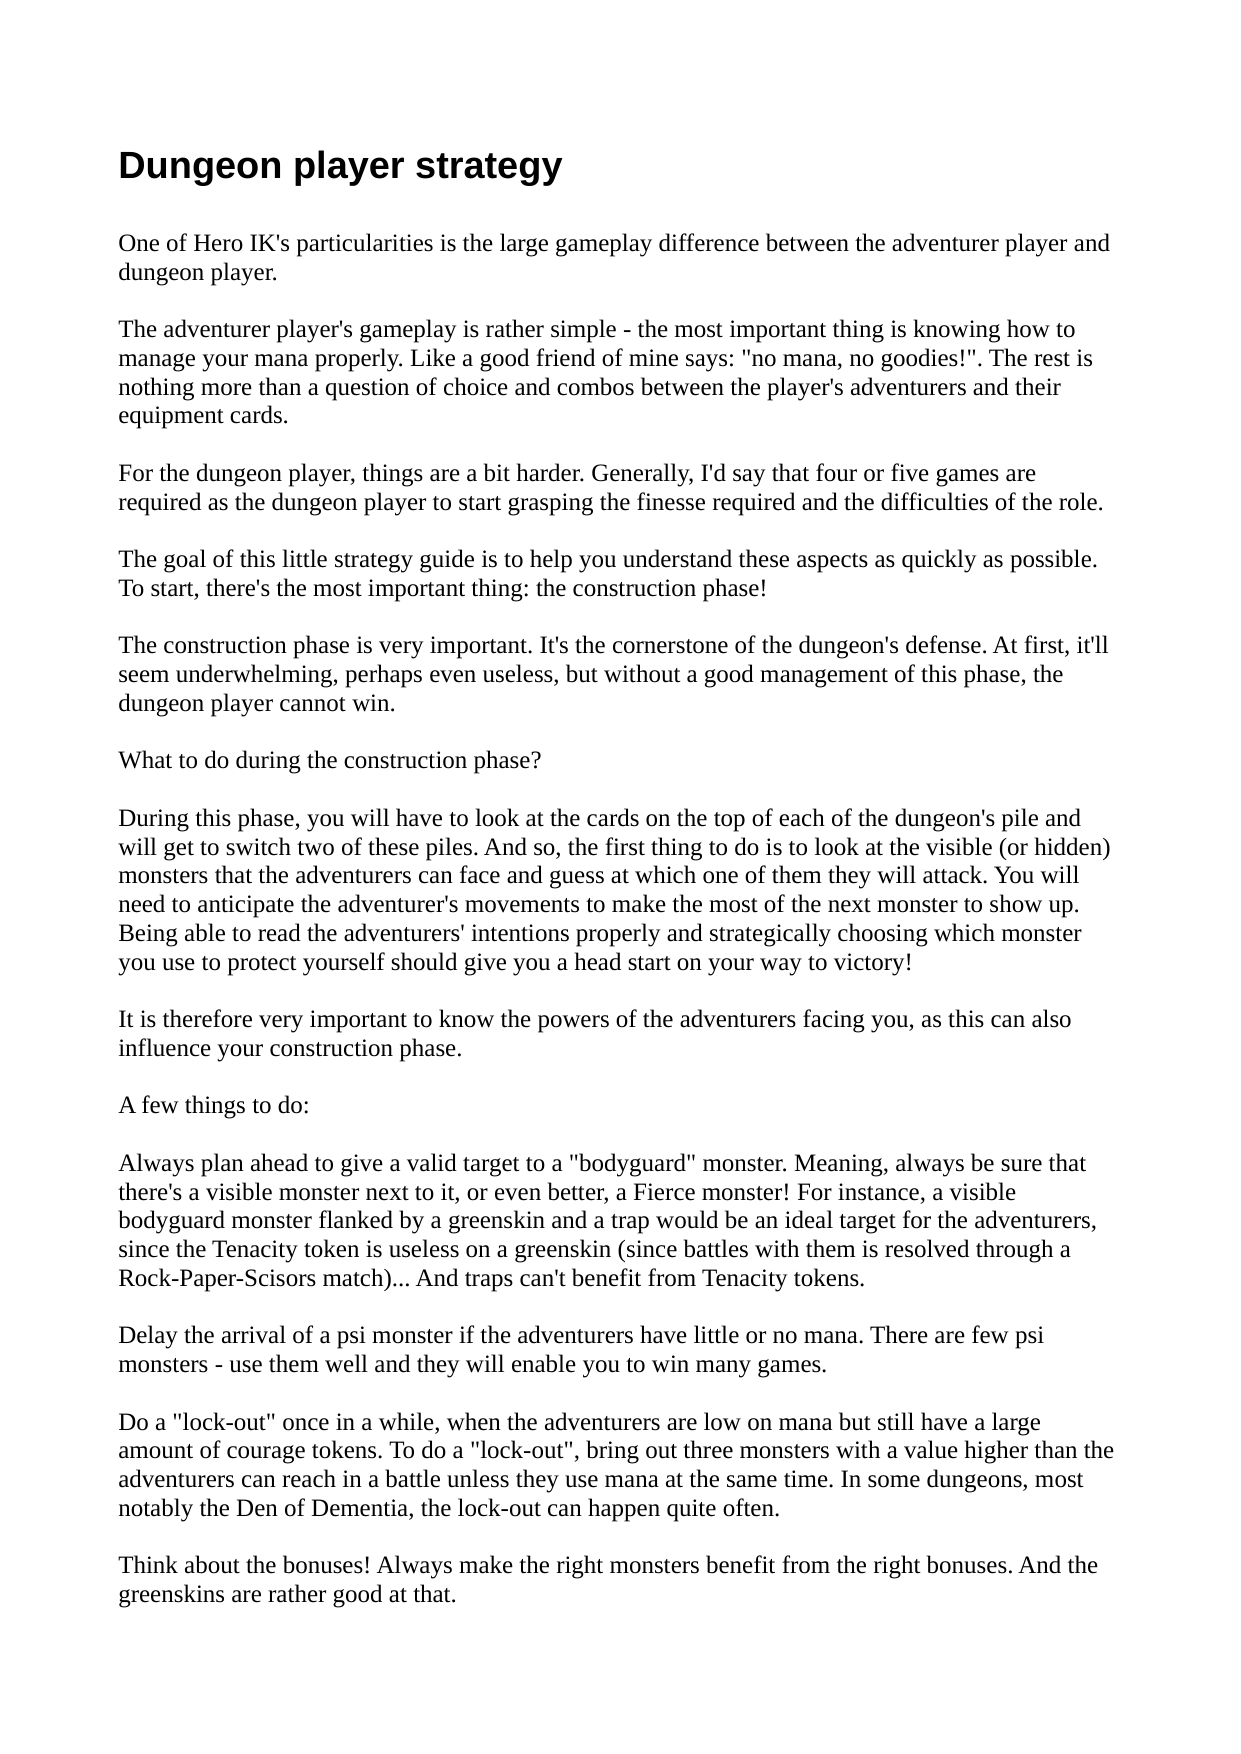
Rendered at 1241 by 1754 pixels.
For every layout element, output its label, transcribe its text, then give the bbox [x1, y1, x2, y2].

text During this phase, you will have to look at the cards on the top of each of the dungeon's pile and will get to switch two of these piles. And so, the first thing to do is to look at the visible (or hidden) monsters that the adventurers can face and guess at which one of them they will attack. You will need to anticipate the adventurer's movements to make the most of the next monster to show up. Being able to read the adventurers' intentions properly and strategically choosing which monster you use to protect yourself should give you a head start on your way to victory! [118, 803, 1122, 976]
text A few things to do: [118, 1091, 1122, 1119]
text It is therefore very important to know the powers of the adventurers facing you, as this can also influence your construction phase. [118, 1004, 1122, 1062]
text Think about the bonuses! Always make the right monsters benefit from the right bonuses. And the greenskins are rather good at that. [118, 1551, 1122, 1608]
text Delay the arrival of a psi monster if the adventurers have little or no mana. There are few psi monsters - use them well and they will enable you to win many games. [118, 1321, 1122, 1378]
subtitle Dungeon player strategy [118, 143, 1122, 187]
text What to do during the construction phase? [118, 746, 1122, 774]
text To start, there's the most important thing: the construction phase! [118, 573, 1122, 602]
text The adventurer player's gameplay is rather simple - the most important thing is knowing how to manage your mana properly. Like a good friend of mine says: "no mana, no goodies!". The rest is nothing more than a question of choice and combos between the player's adventurers and their equipment cards. [118, 314, 1122, 429]
text Always plan ahead to give a valid target to a "bodyguard" monster. Meaning, always be sure that there's a visible monster next to it, or even better, a Fierce monster! For instance, a visible bodyguard monster flanked by a greenskin and a trap would be an ideal target for the adventurers, since the Tenacity token is useless on a greenskin (since battles with them is resolved through a Rock-Paper-Scisors match)... And traps can't benefit from Tenacity tokens. [118, 1148, 1122, 1292]
text The goal of this little strategy guide is to help you understand these aspects as quickly as possible. [118, 544, 1122, 573]
text The construction phase is very important. It's the cornerstone of the dungeon's defense. At first, it'll seem underwhelming, perhaps even useless, but without a good management of this phase, the dungeon player cannot win. [118, 631, 1122, 717]
text Do a "lock-out" once in a while, when the adventurers are low on mana but still have a large amount of courage tokens. To do a "lock-out", bring out three monsters with a value higher than the adventurers can reach in a battle unless they use mana at the same time. In some dungeons, most notably the Den of Dementia, the lock-out can happen quite often. [118, 1407, 1122, 1522]
text For the dungeon player, things are a bit harder. Generally, I'd say that four or five games are required as the dungeon player to start grasping the finesse required and the difficulties of the role. [118, 458, 1122, 516]
text One of Hero IK's particularities is the large gameplay difference between the adventurer player and dungeon player. [118, 228, 1122, 286]
